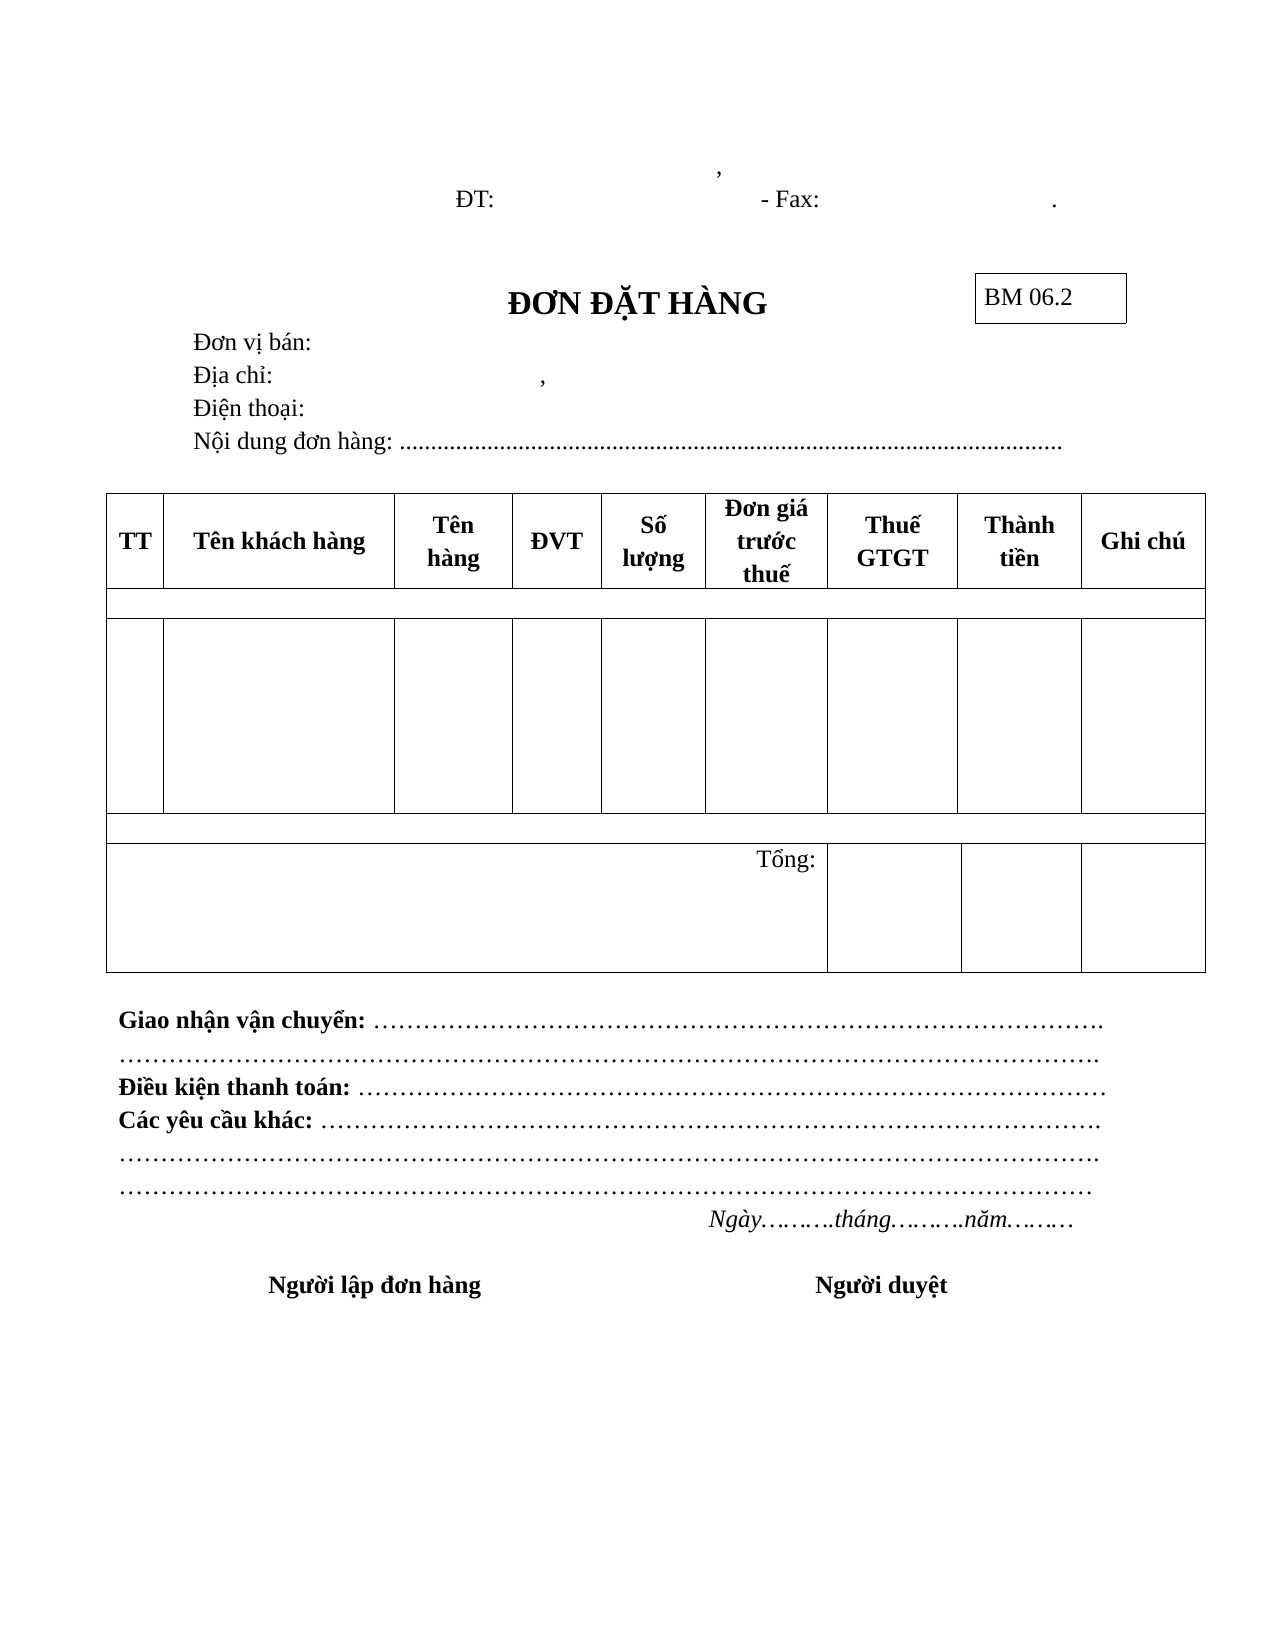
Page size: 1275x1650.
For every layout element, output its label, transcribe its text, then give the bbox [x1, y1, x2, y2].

text <o.company_id.street>, <o.company_id.state_id.name> [419, 151, 1157, 180]
table_header TT [107, 494, 163, 588]
text ………………………………………………………………………………………………………. [118, 1039, 1157, 1067]
table_cell <get_tong(o)['tax']> [828, 844, 961, 972]
table_cell </for> [107, 814, 1205, 843]
table_header Đơn giá trước thuế [706, 494, 827, 588]
table_header Tên khách hàng [164, 494, 394, 588]
table_cell <line.product_uom.name> [513, 619, 601, 813]
text [1127, 283, 1157, 322]
text <o.company_id.name> [118, 118, 1157, 246]
text BM 06.2 [984, 282, 1117, 311]
table_cell <line.price_subtotal + get_thue(o,line)> [958, 619, 1081, 813]
table_header Tên hàng [395, 494, 512, 588]
table_cell Tổng: [107, 844, 827, 972]
text Các yêu cầu khác: …………………………………………………………………………………. [118, 1105, 1157, 1133]
text Ngày……….tháng……….năm……… [118, 1204, 1157, 1232]
table_cell <line.price_unit> [706, 619, 827, 813]
text Người lập đơn hàng Người duyệt [193, 1270, 1157, 1298]
table_cell <line.product_uom_qty> [602, 619, 705, 813]
table_cell [1082, 619, 1205, 813]
text ĐƠN ĐẶT HÀNG [118, 283, 975, 322]
text ………………………………………………………………………………………………………. [118, 1138, 1157, 1166]
table_header Số lượng [602, 494, 705, 588]
text Giao nhận vận chuyển: ……………………………………………………………………………. [118, 1006, 1157, 1034]
text Nội dung đơn hàng: [118, 426, 1157, 455]
table_cell <sequence + 1> [107, 619, 163, 813]
table_header Thành tiền [958, 494, 1081, 588]
table_cell <get_thue(o,line)> [828, 619, 957, 813]
table_header ĐVT [513, 494, 601, 588]
text ……………………………………………………………………………………………………… [118, 1171, 1157, 1199]
text Đơn vị bán: <o.company_id.name> [118, 327, 1157, 356]
table_header Ghi chú [1082, 494, 1205, 588]
table_cell <get_tong(o)['total']> [962, 844, 1081, 972]
text Điều kiện thanh toán: ……………………………………………………………………………… [118, 1072, 1157, 1100]
table_cell <line.name> [395, 619, 512, 813]
table_cell [1082, 844, 1205, 972]
text ĐT: <o.company_id.phone> - Fax: <o.company_id.fax> [419, 184, 1157, 213]
text Địa chỉ: <o.company_id.street>, <o.company_id.state_id.name> [118, 360, 1157, 389]
table_cell <for each="sequence,line in enumerate(o.order_line)"> [107, 589, 1205, 618]
text Điện thoại: <o.company_id.phone> [118, 393, 1157, 422]
table_header Thuế GTGT [828, 494, 957, 588]
table_cell <o.partner_id.name> [164, 619, 394, 813]
